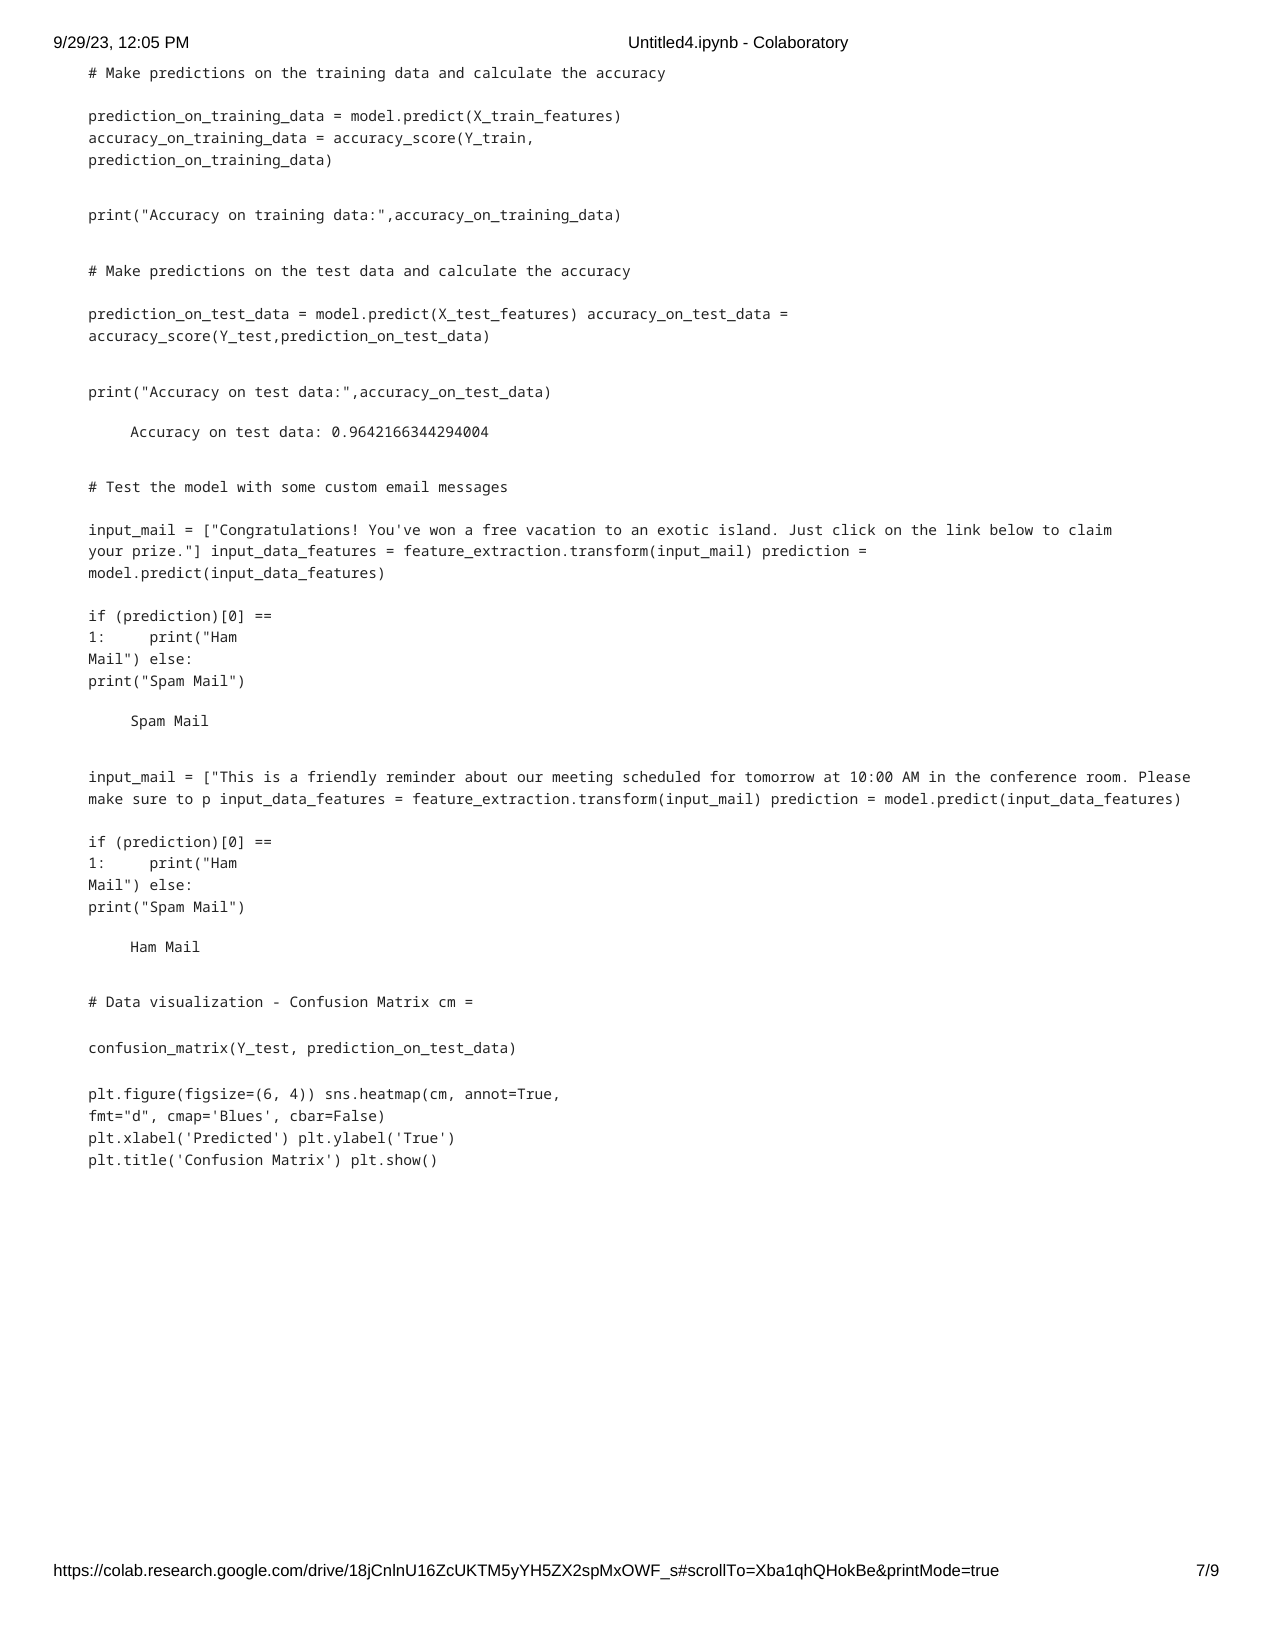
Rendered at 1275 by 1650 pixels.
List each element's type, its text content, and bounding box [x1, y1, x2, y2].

text print("Accuracy on training data:",accuracy_on_training_data) [88, 205, 1219, 225]
text input_mail = ["Congratulations! You've won a free vacation to an exotic island. Just click on the link below to claim your prize."] input_data_features = feature_extraction.transform(input_mail) prediction = model.predict(input_data_features) [88, 519, 1139, 583]
text Spam Mail [130, 711, 1219, 731]
text # Test the model with some custom email messages [88, 477, 1219, 497]
text if (prediction)[0] == 1: print("Ham Mail") else: print("Spam Mail") [88, 605, 281, 691]
text print("Accuracy on test data:",accuracy_on_test_data) [88, 381, 1219, 401]
text prediction_on_training_data = model.predict(X_train_features) accuracy_on_training_data = accuracy_score(Y_train, prediction_on_training_data) [88, 106, 778, 169]
text # Data visualization - Confusion Matrix cm = confusion_matrix(Y_test, prediction_on_test_data) [88, 992, 521, 1058]
text prediction_on_test_data = model.predict(X_test_features) accuracy_on_test_data = accuracy_score(Y_test,prediction_on_test_data) [88, 304, 1219, 346]
text # Make predictions on the training data and calculate the accuracy [88, 63, 1219, 83]
text if (prediction)[0] == 1: print("Ham Mail") else: print("Spam Mail") [88, 831, 281, 917]
text plt.figure(figsize=(6, 4)) sns.heatmap(cm, annot=True, fmt="d", cmap='Blues', cbar=False) plt.xlabel('Predicted') plt.ylabel('True') plt.title('Confusion Matrix') plt.show() [88, 1084, 586, 1170]
text # Make predictions on the test data and calculate the accuracy [88, 261, 1219, 281]
text Accuracy on test data: 0.9642166344294004 [130, 422, 1219, 442]
text Ham Mail [130, 937, 1219, 957]
text input_mail = ["This is a friendly reminder about our meeting scheduled for tomorrow at 10:00 AM in the conference room. Please make sure to p input_data_features = feature_extraction.transform(input_mail) prediction = model.predict(input_data_features) [88, 767, 1219, 809]
